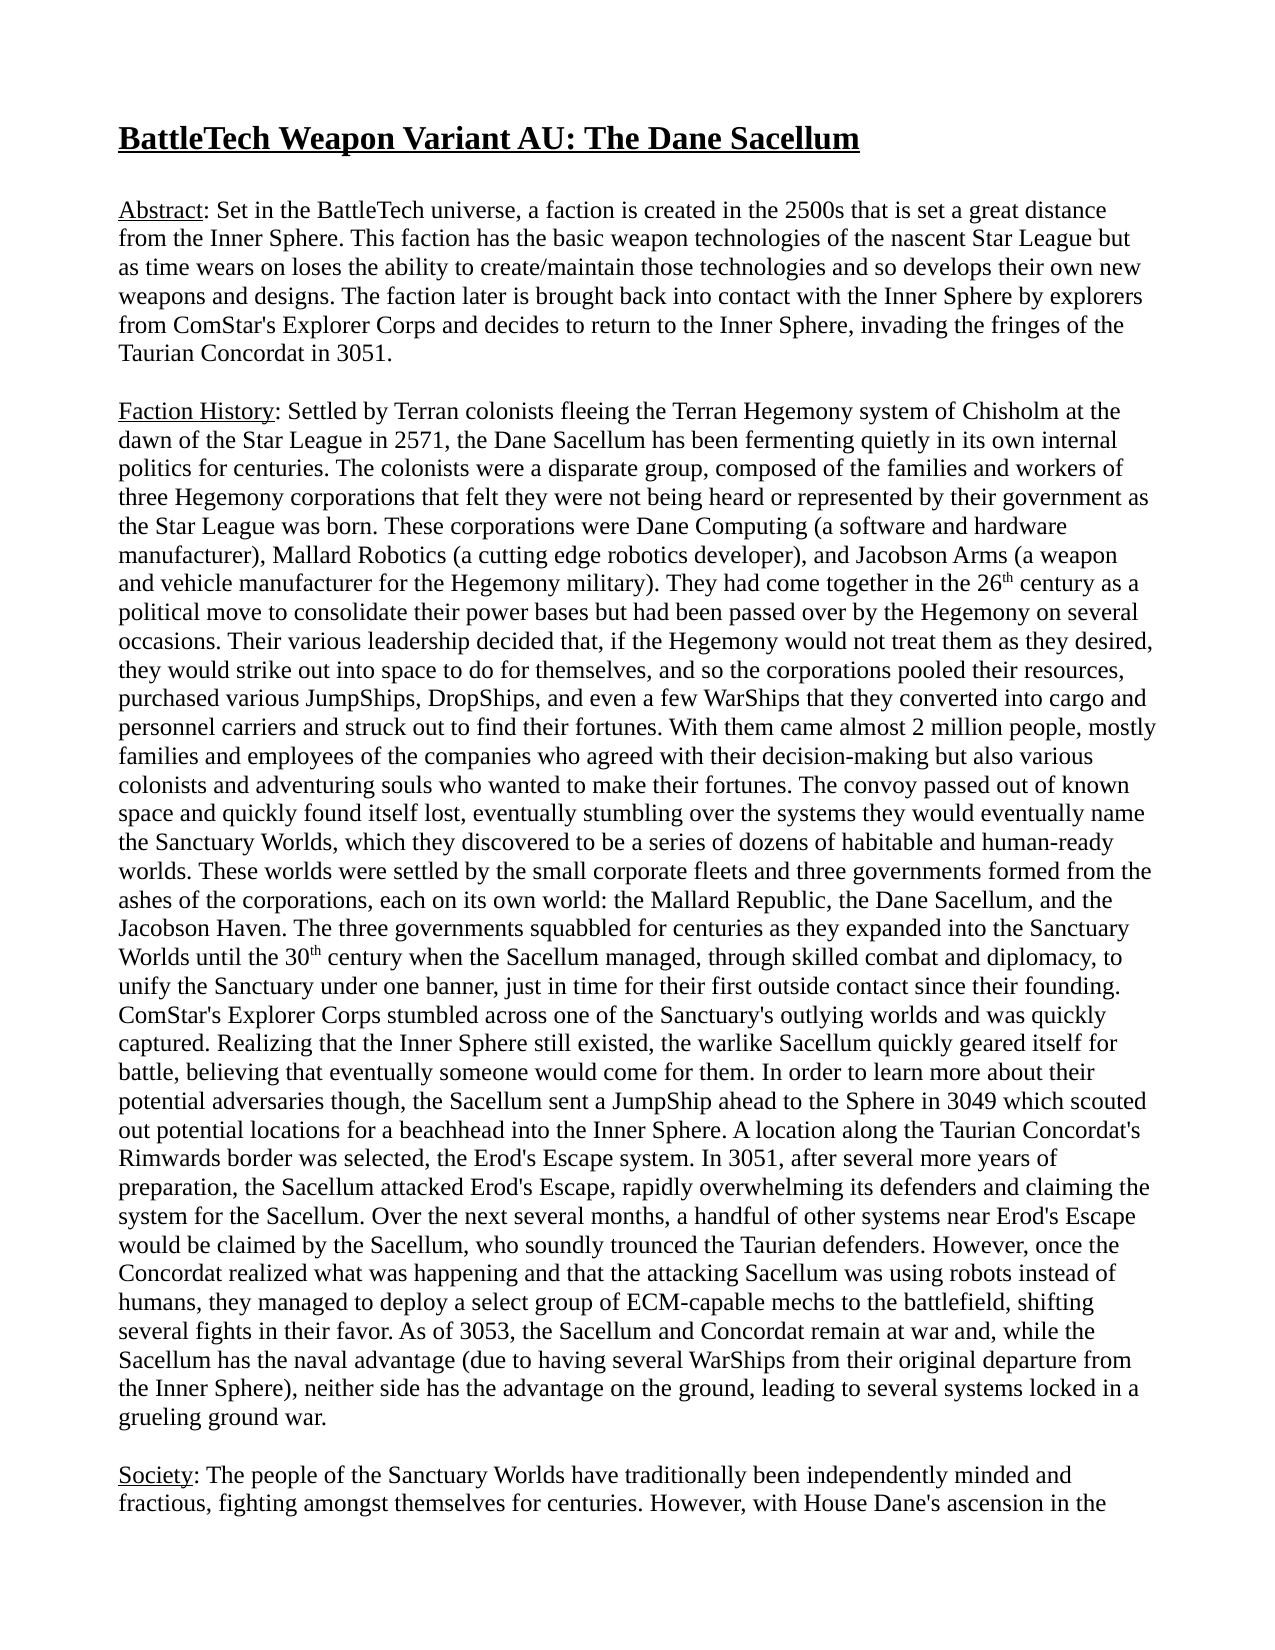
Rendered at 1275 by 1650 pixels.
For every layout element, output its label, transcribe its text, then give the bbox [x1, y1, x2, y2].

text Faction History: Settled by Terran colonists fleeing the Terran Hegemony system of Chisholm at the dawn of the Star League in 2571, the Dane Sacellum has been fermenting quietly in its own internal politics for centuries. The colonists were a disparate group, composed of the families and workers of three Hegemony corporations that felt they were not being heard or represented by their government as the Star League was born. These corporations were Dane Computing (a software and hardware manufacturer), Mallard Robotics (a cutting edge robotics developer), and Jacobson Arms (a weapon and vehicle manufacturer for the Hegemony military). They had come together in the 26th century as a political move to consolidate their power bases but had been passed over by the Hegemony on several occasions. Their various leadership decided that, if the Hegemony would not treat them as they desired, they would strike out into space to do for themselves, and so the corporations pooled their resources, purchased various JumpShips, DropShips, and even a few WarShips that they converted into cargo and personnel carriers and struck out to find their fortunes. With them came almost 2 million people, mostly families and employees of the companies who agreed with their decision-making but also various colonists and adventuring souls who wanted to make their fortunes. The convoy passed out of known space and quickly found itself lost, eventually stumbling over the systems they would eventually name the Sanctuary Worlds, which they discovered to be a series of dozens of habitable and human-ready worlds. These worlds were settled by the small corporate fleets and three governments formed from the ashes of the corporations, each on its own world: the Mallard Republic, the Dane Sacellum, and the Jacobson Haven. The three governments squabbled for centuries as they expanded into the Sanctuary Worlds until the 30th century when the Sacellum managed, through skilled combat and diplomacy, to unify the Sanctuary under one banner, just in time for their first outside contact since their founding. ComStar's Explorer Corps stumbled across one of the Sanctuary's outlying worlds and was quickly captured. Realizing that the Inner Sphere still existed, the warlike Sacellum quickly geared itself for battle, believing that eventually someone would come for them. In order to learn more about their potential adversaries though, the Sacellum sent a JumpShip ahead to the Sphere in 3049 which scouted out potential locations for a beachhead into the Inner Sphere. A location along the Taurian Concordat's Rimwards border was selected, the Erod's Escape system. In 3051, after several more years of preparation, the Sacellum attacked Erod's Escape, rapidly overwhelming its defenders and claiming the system for the Sacellum. Over the next several months, a handful of other systems near Erod's Escape would be claimed by the Sacellum, who soundly trounced the Taurian defenders. However, once the Concordat realized what was happening and that the attacking Sacellum was using robots instead of humans, they managed to deploy a select group of ECM-capable mechs to the battlefield, shifting several fights in their favor. As of 3053, the Sacellum and Concordat remain at war and, while the Sacellum has the naval advantage (due to having several WarShips from their original departure from the Inner Sphere), neither side has the advantage on the ground, leading to several systems locked in a grueling ground war. [118, 396, 1157, 1431]
text Abstract: Set in the BattleTech universe, a faction is created in the 2500s that is set a great distance from the Inner Sphere. This faction has the basic weapon technologies of the nascent Star League but as time wears on loses the ability to create/maintain those technologies and so develops their own new weapons and designs. The faction later is brought back into contact with the Inner Sphere by explorers from ComStar's Explorer Corps and decides to return to the Inner Sphere, invading the fringes of the Taurian Concordat in 3051. [118, 195, 1157, 367]
text BattleTech Weapon Variant AU: The Dane Sacellum [118, 118, 1157, 156]
text Society: The people of the Sanctuary Worlds have traditionally been independently minded and fractious, fighting amongst themselves for centuries. However, with House Dane's ascension in the [118, 1460, 1157, 1517]
